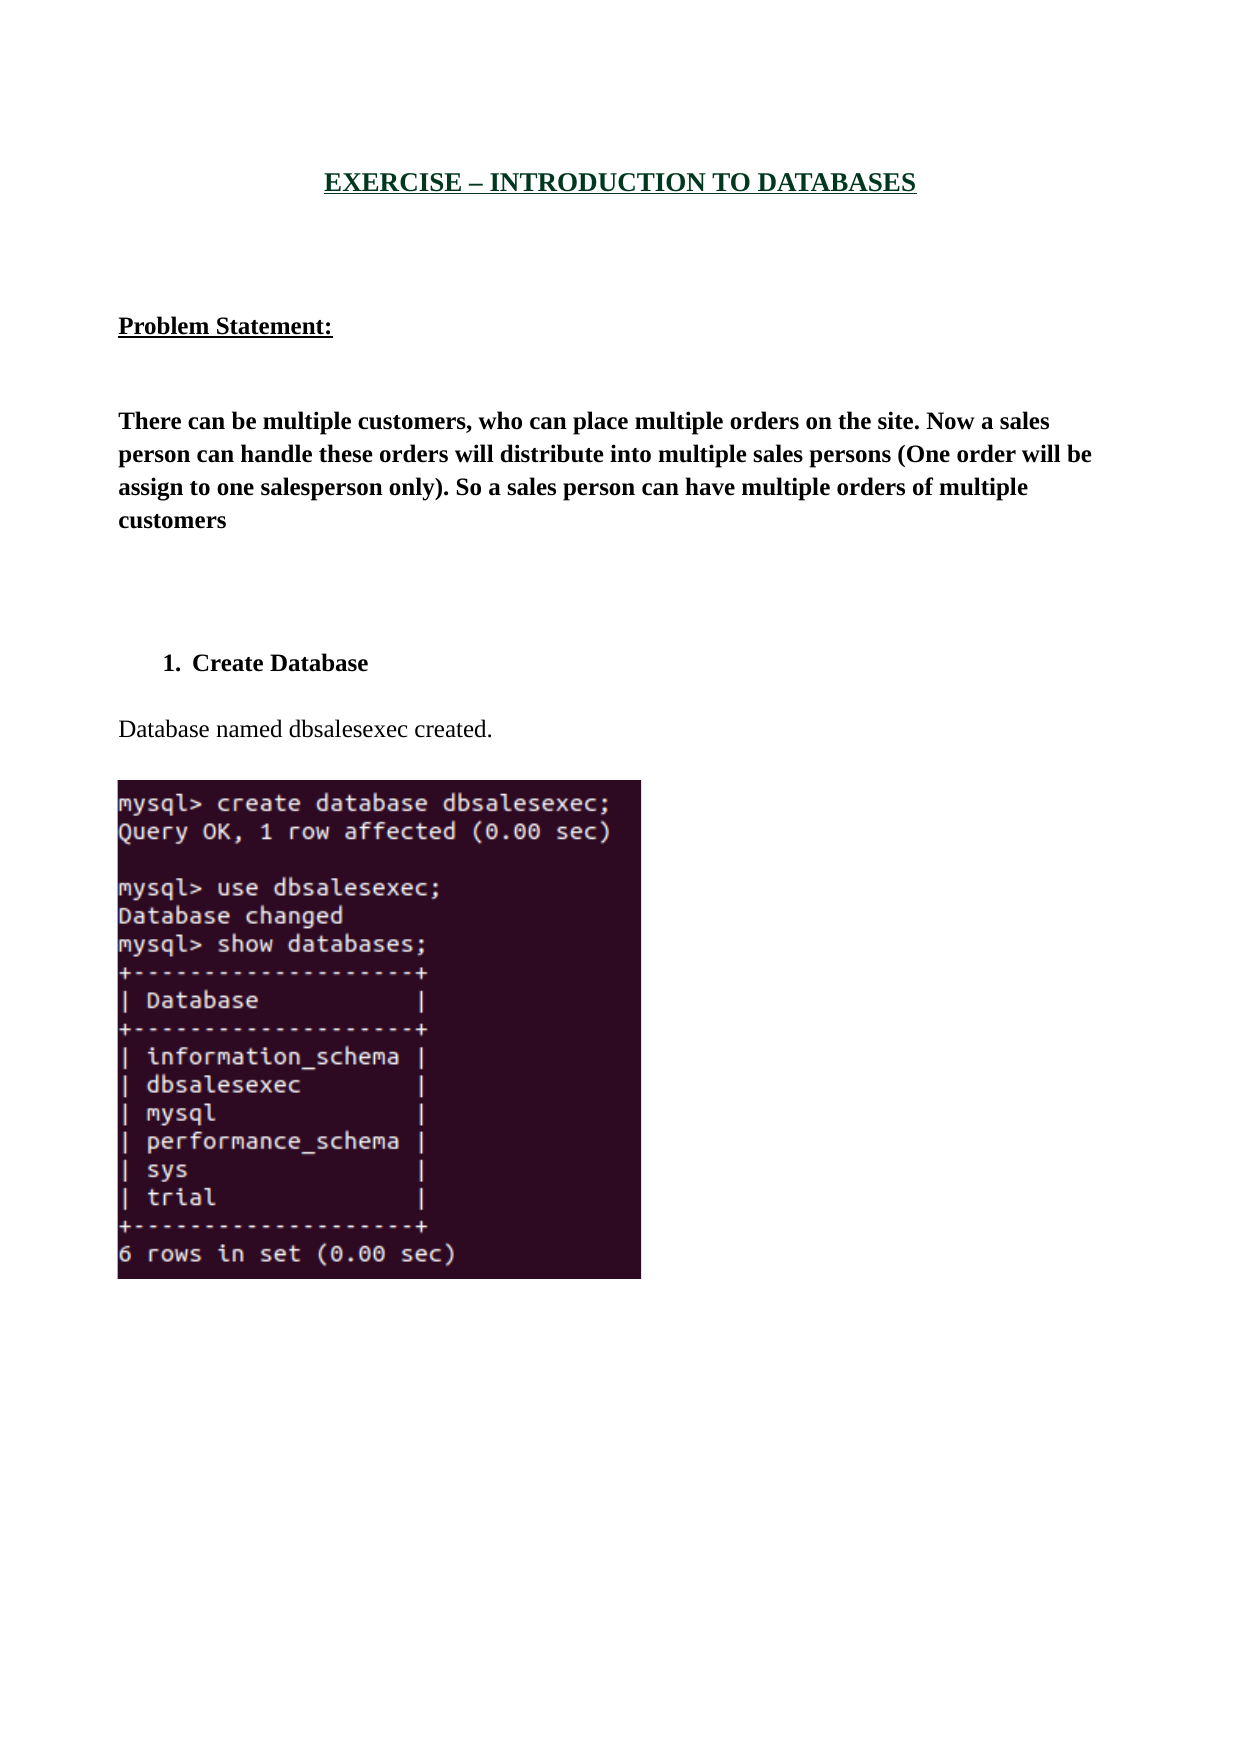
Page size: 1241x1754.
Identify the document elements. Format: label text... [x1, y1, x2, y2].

text Problem Statement: [118, 311, 1122, 340]
text Database named dbsalesexec created. [118, 714, 1122, 743]
picture [117, 780, 642, 1279]
text EXERCISE – INTRODUCTION TO DATABASES [118, 166, 1122, 197]
text There can be multiple customers, who can place multiple orders on the site. Now a sales person can handle these orders will distribute into multiple sales persons (One order will be assign to one salesperson only). So a sales person can have multiple orders of multiple customers [118, 406, 1122, 534]
list Create Database [162, 648, 1122, 677]
